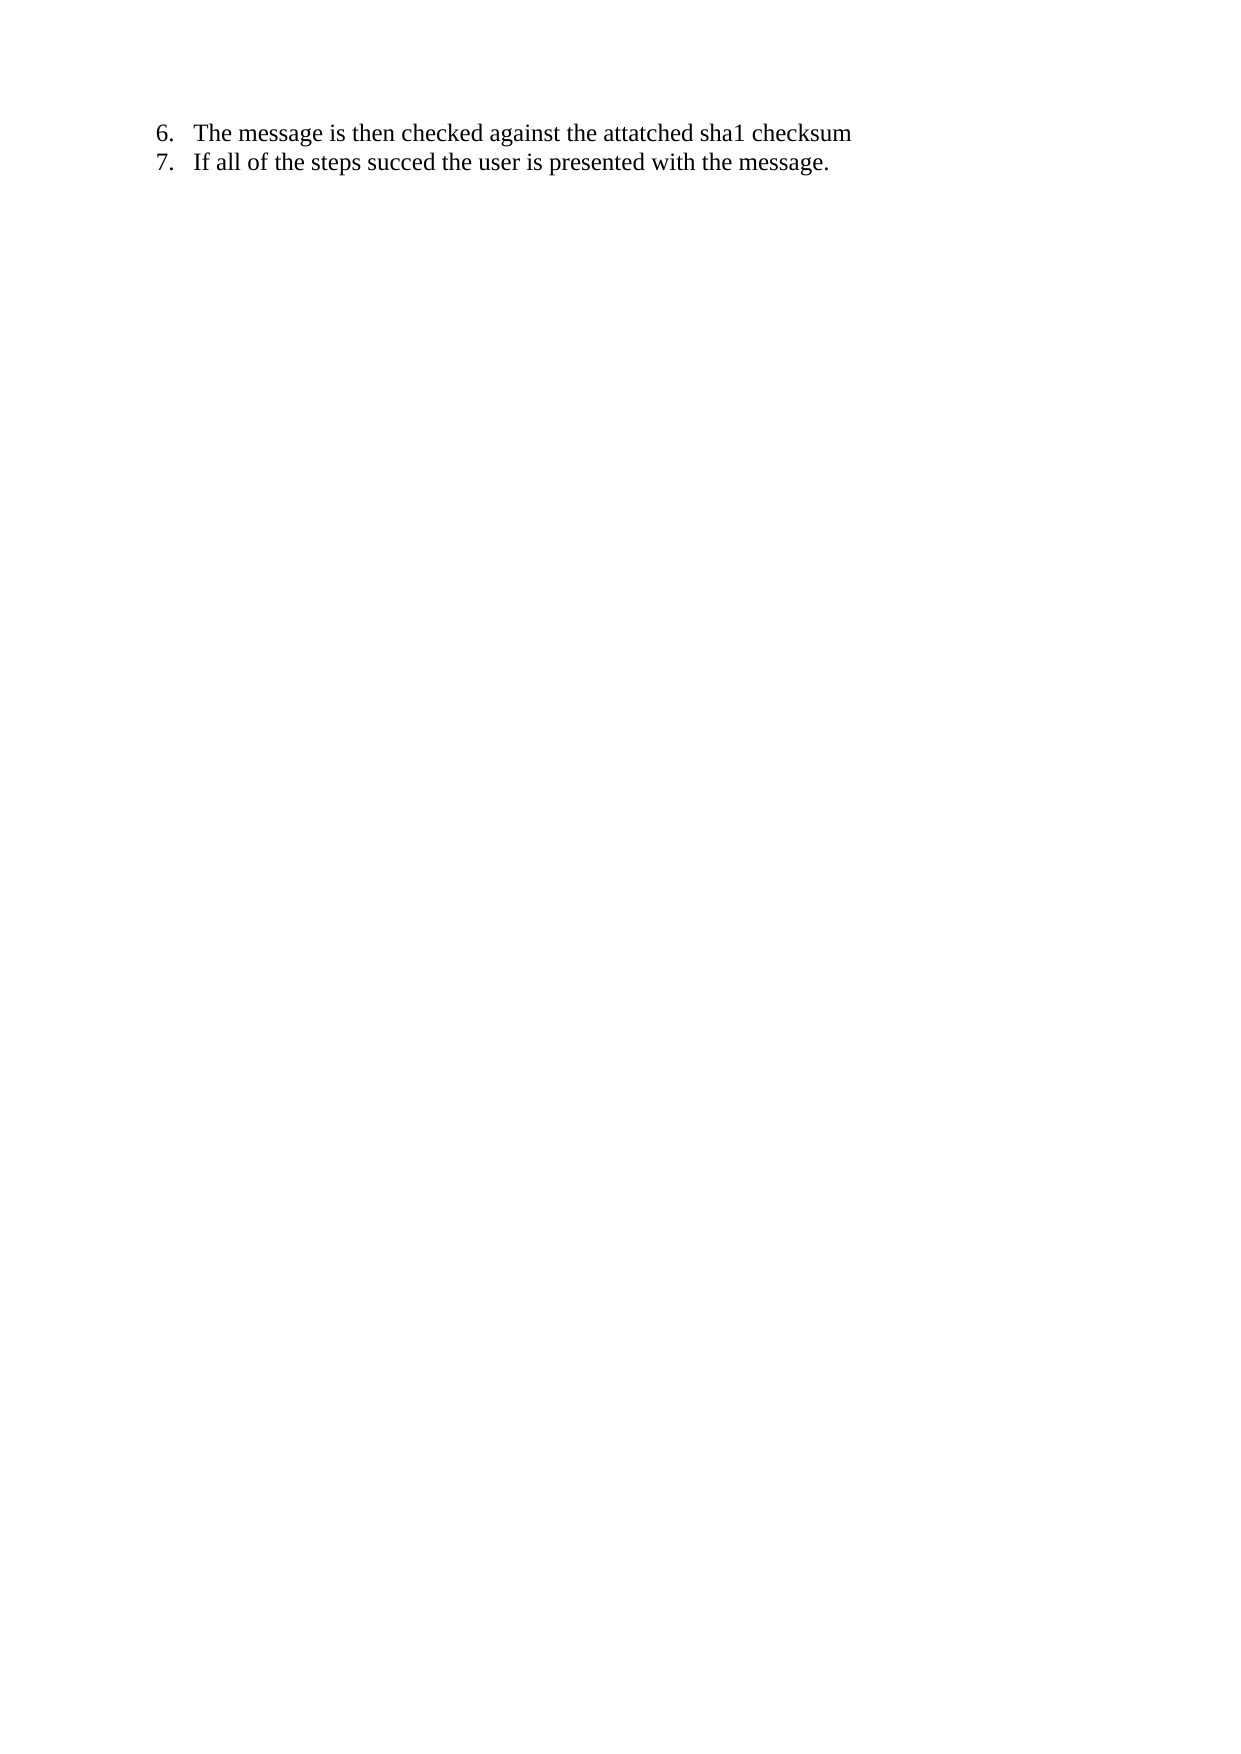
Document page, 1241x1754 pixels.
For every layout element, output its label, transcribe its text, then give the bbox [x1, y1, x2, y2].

list If all of the steps succed the user is presented with the message. [156, 147, 1122, 176]
list The message is then checked against the attatched sha1 checksum [156, 118, 1122, 147]
